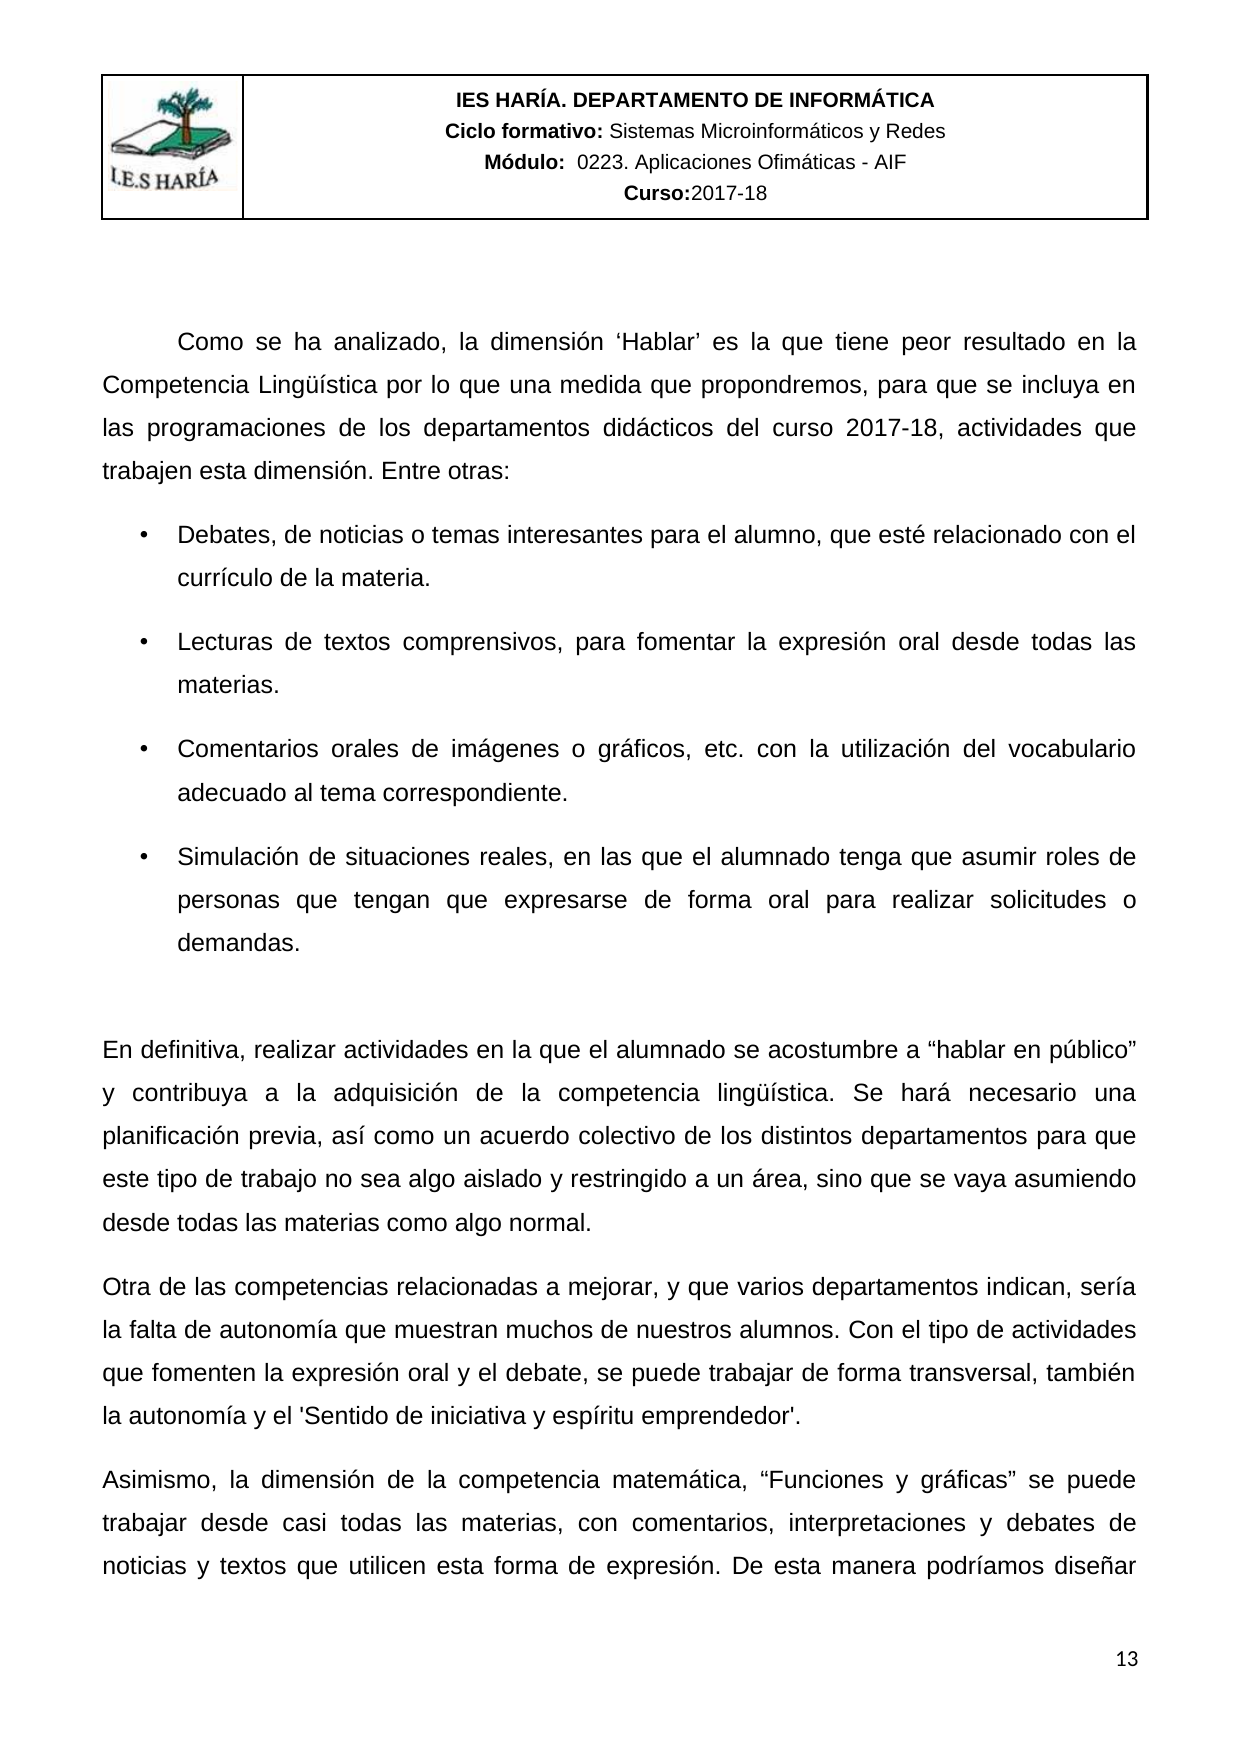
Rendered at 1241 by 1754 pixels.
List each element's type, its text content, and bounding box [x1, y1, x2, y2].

text Como se ha analizado, la dimensión ‘Hablar’ es la que tiene peor resultado en la Competencia Lingüística por lo que una medida que propondremos, para que se incluya en las programaciones de los departamentos didácticos del curso 2017-18, actividades que trabajen esta dimensión. Entre otras: [102, 327, 1138, 485]
list Simulación de situaciones reales, en las que el alumnado tenga que asumir roles de personas que tengan que expresarse de forma oral para realizar solicitudes o demandas. [139, 842, 1138, 957]
list Debates, de noticias o temas interesantes para el alumno, que esté relacionado con el currículo de la materia. [139, 520, 1138, 592]
text En definitiva, realizar actividades en la que el alumnado se acostumbre a “hablar en público” y contribuya a la adquisición de la competencia lingüística. Se hará necesario una planificación previa, así como un acuerdo colectivo de los distintos departamentos para que este tipo de trabajo no sea algo aislado y restringido a un área, sino que se vaya asumiendo desde todas las materias como algo normal. [102, 1035, 1138, 1236]
picture [107, 81, 238, 191]
list Comentarios orales de imágenes o gráficos, etc. con la utilización del vocabulario adecuado al tema correspondiente. [139, 734, 1138, 806]
text Asimismo, la dimensión de la competencia matemática, “Funciones y gráficas” se puede trabajar desde casi todas las materias, con comentarios, interpretaciones y debates de noticias y textos que utilicen esta forma de expresión. De esta manera podríamos diseñar [102, 1465, 1138, 1580]
text Otra de las competencias relacionadas a mejorar, y que varios departamentos indican, sería la falta de autonomía que muestran muchos de nuestros alumnos. Con el tipo de actividades que fomenten la expresión oral y el debate, se puede trabajar de forma transversal, también la autonomía y el 'Sentido de iniciativa y espíritu emprendedor'. [102, 1271, 1138, 1429]
list Lecturas de textos comprensivos, para fomentar la expresión oral desde todas las materias. [139, 627, 1138, 699]
